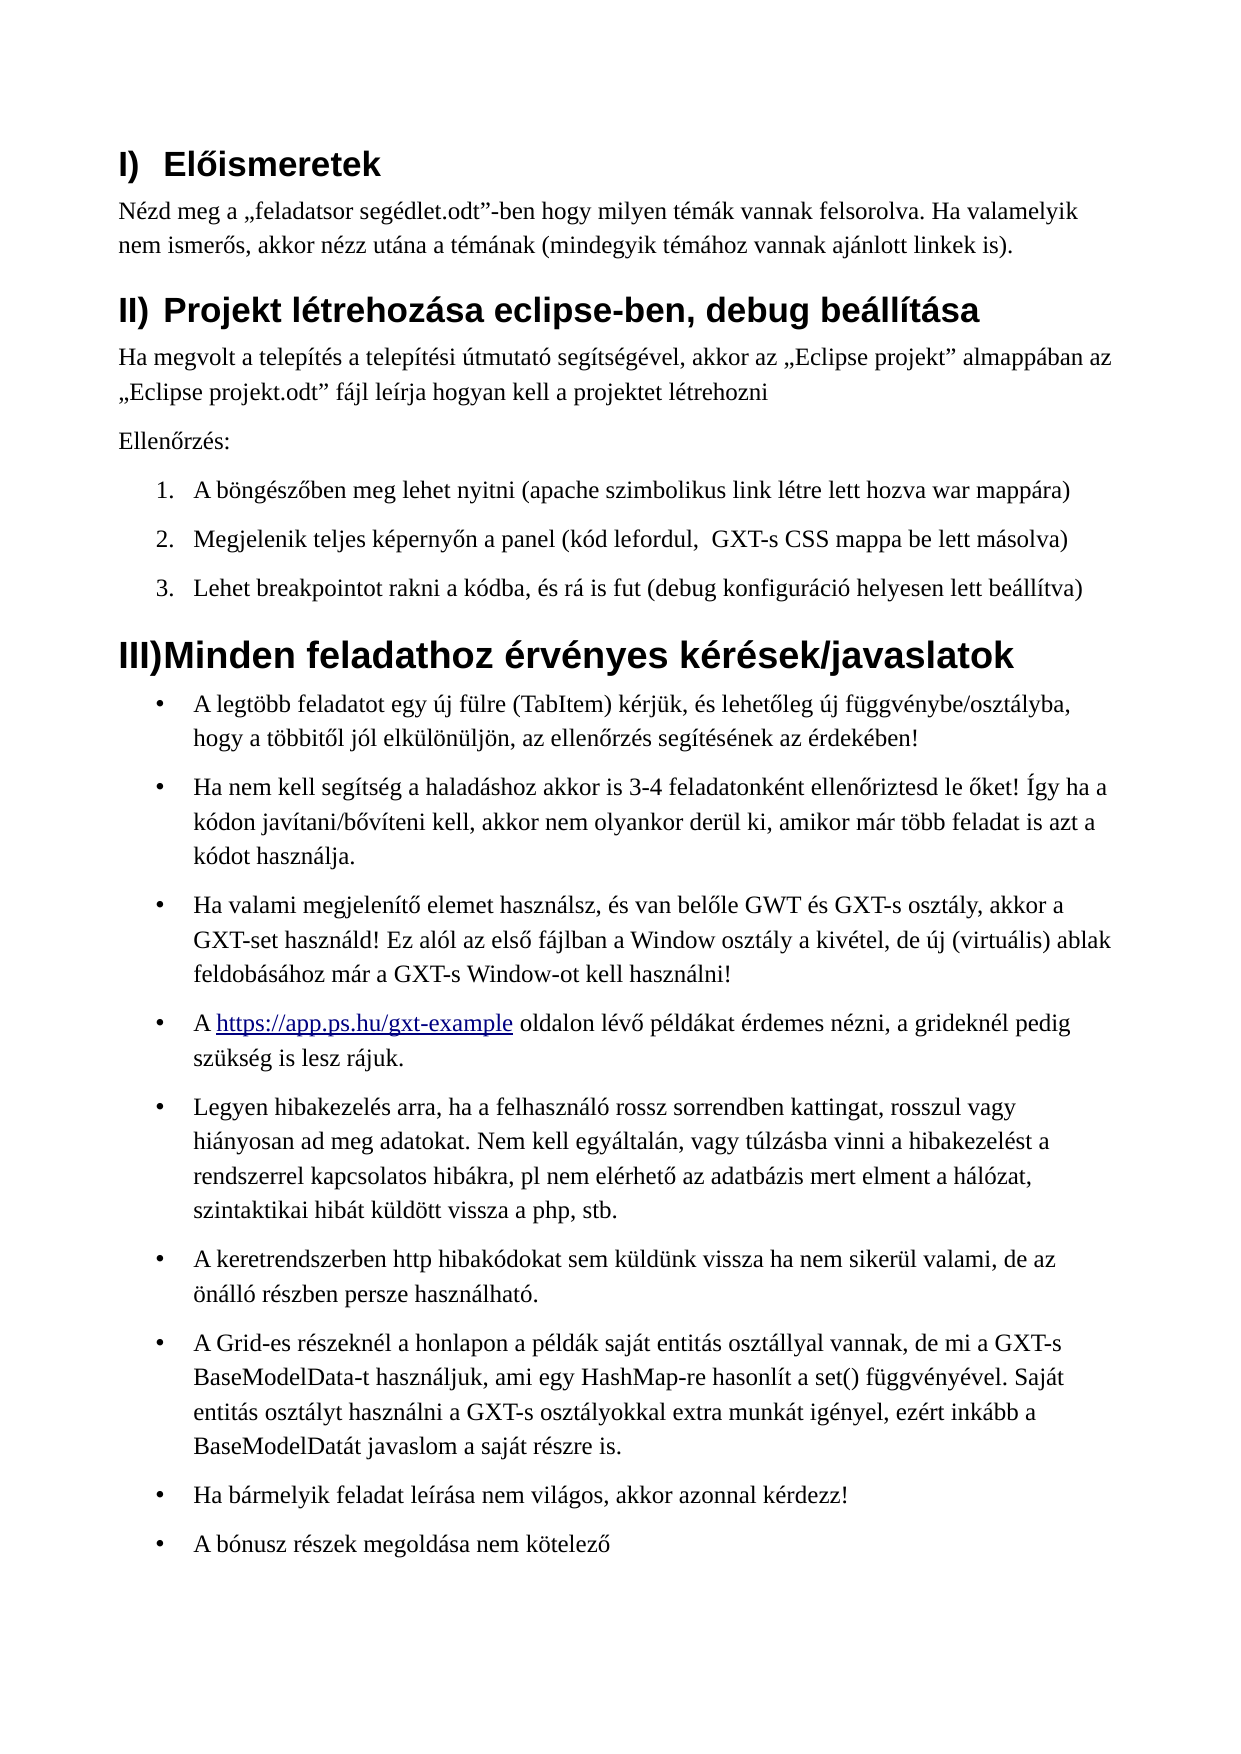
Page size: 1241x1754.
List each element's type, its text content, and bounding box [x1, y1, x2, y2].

list A böngészőben meg lehet nyitni (apache szimbolikus link létre lett hozva war mappára) [156, 475, 1122, 504]
list A https://app.ps.hu/gxt-example oldalon lévő példákat érdemes nézni, a grideknél pedig szükség is lesz rájuk. [156, 1008, 1122, 1072]
list Megjelenik teljes képernyőn a panel (kód lefordul, GXT-s CSS mappa be lett másolva) [156, 524, 1122, 553]
list Legyen hibakezelés arra, ha a felhasználó rossz sorrendben kattingat, rosszul vagy hiányosan ad meg adatokat. Nem kell egyáltalán, vagy túlzásba vinni a hibakezelést a rendszerrel kapcsolatos hibákra, pl nem elérhető az adatbázis mert elment a hálózat, szintaktikai hibát küldött vissza a php, stb. [156, 1092, 1122, 1224]
subtitle Előismeretek [118, 143, 1122, 183]
subtitle Projekt létrehozása eclipse-ben, debug beállítása [118, 290, 1122, 330]
list Lehet breakpointot rakni a kódba, és rá is fut (debug konfiguráció helyesen lett beállítva) [156, 573, 1122, 602]
list Ha bármelyik feladat leírása nem világos, akkor azonnal kérdezz! [156, 1481, 1122, 1509]
list A legtöbb feladatot egy új fülre (TabItem) kérjük, és lehetőleg új függvénybe/osztályba, hogy a többitől jól elkülönüljön, az ellenőrzés segítésének az érdekében! [156, 689, 1122, 752]
text Ha megvolt a telepítés a telepítési útmutató segítségével, akkor az „Eclipse projekt” almappában az „Eclipse projekt.odt” fájl leírja hogyan kell a projektet létrehozni [118, 342, 1122, 406]
list A bónusz részek megoldása nem kötelező [156, 1529, 1122, 1558]
list Ha nem kell segítség a haladáshoz akkor is 3-4 feladatonként ellenőriztesd le őket! Így ha a kódon javítani/bővíteni kell, akkor nem olyankor derül ki, amikor már több feladat is azt a kódot használja. [156, 772, 1122, 870]
list Ha valami megjelenítő elemet használsz, és van belőle GWT és GXT-s osztály, akkor a GXT-set használd! Ez alól az első fájlban a Window osztály a kivétel, de új (virtuális) ablak feldobásához már a GXT-s Window-ot kell használni! [156, 890, 1122, 988]
list A keretrendszerben http hibakódokat sem küldünk vissza ha nem sikerül valami, de az önálló részben persze használható. [156, 1244, 1122, 1308]
subtitle Minden feladathoz érvényes kérések/javaslatok [118, 633, 1122, 676]
text Ellenőrzés: [118, 426, 1122, 455]
list A Grid-es részeknél a honlapon a példák saját entitás osztállyal vannak, de mi a GXT-s BaseModelData-t használjuk, ami egy HashMap-re hasonlít a set() függvényével. Saját entitás osztályt használni a GXT-s osztályokkal extra munkát igényel, ezért inkább a BaseModelDatát javaslom a saját részre is. [156, 1328, 1122, 1460]
text Nézd meg a „feladatsor segédlet.odt”-ben hogy milyen témák vannak felsorolva. Ha valamelyik nem ismerős, akkor nézz utána a témának (mindegyik témához vannak ajánlott linkek is). [118, 196, 1122, 259]
